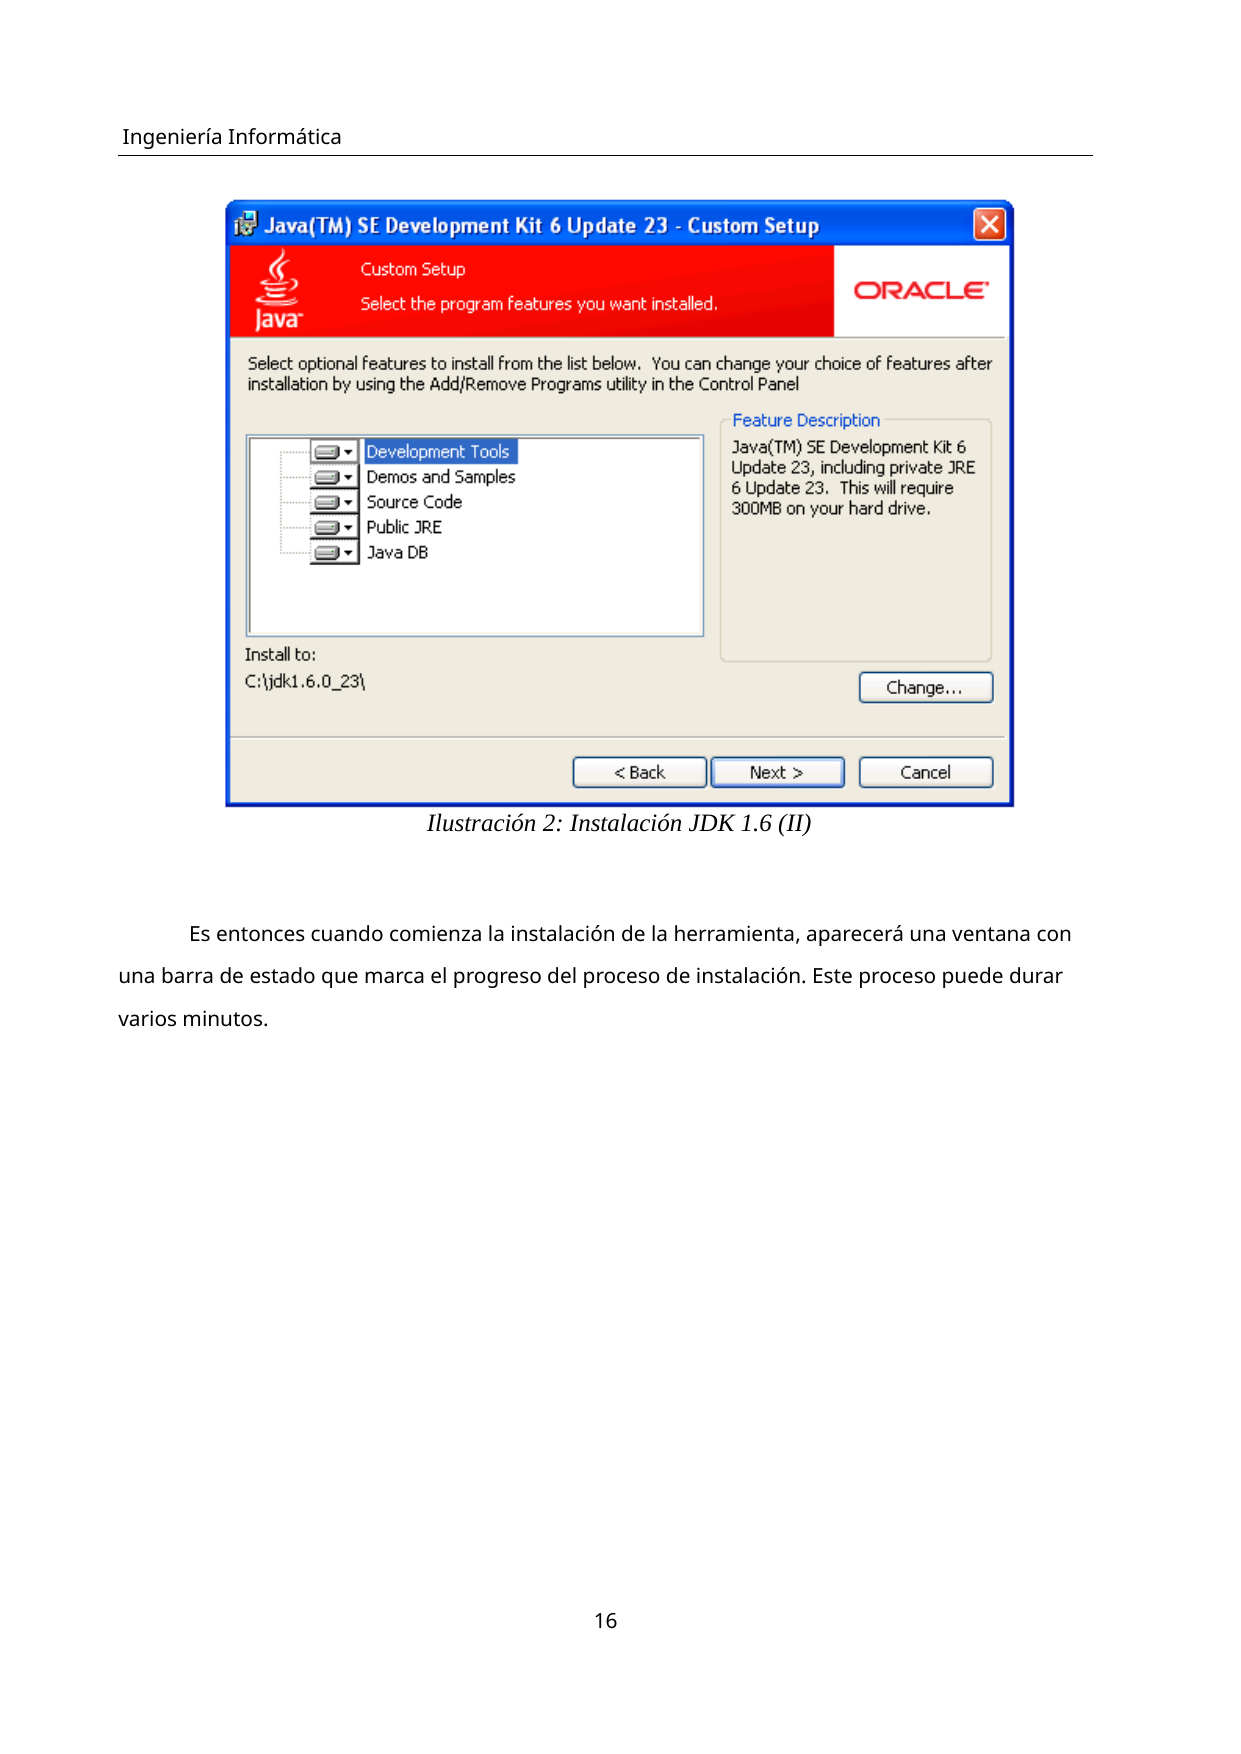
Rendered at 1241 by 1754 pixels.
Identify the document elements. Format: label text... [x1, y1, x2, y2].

text Ilustración 2: Instalación JDK 1.6 (II) [222, 809, 1019, 837]
text Es entonces cuando comienza la instalación de la herramienta, aparecerá una ventana con una barra de estado que marca el progreso del proceso de instalación. Este proceso puede durar varios minutos. [118, 919, 1093, 1033]
